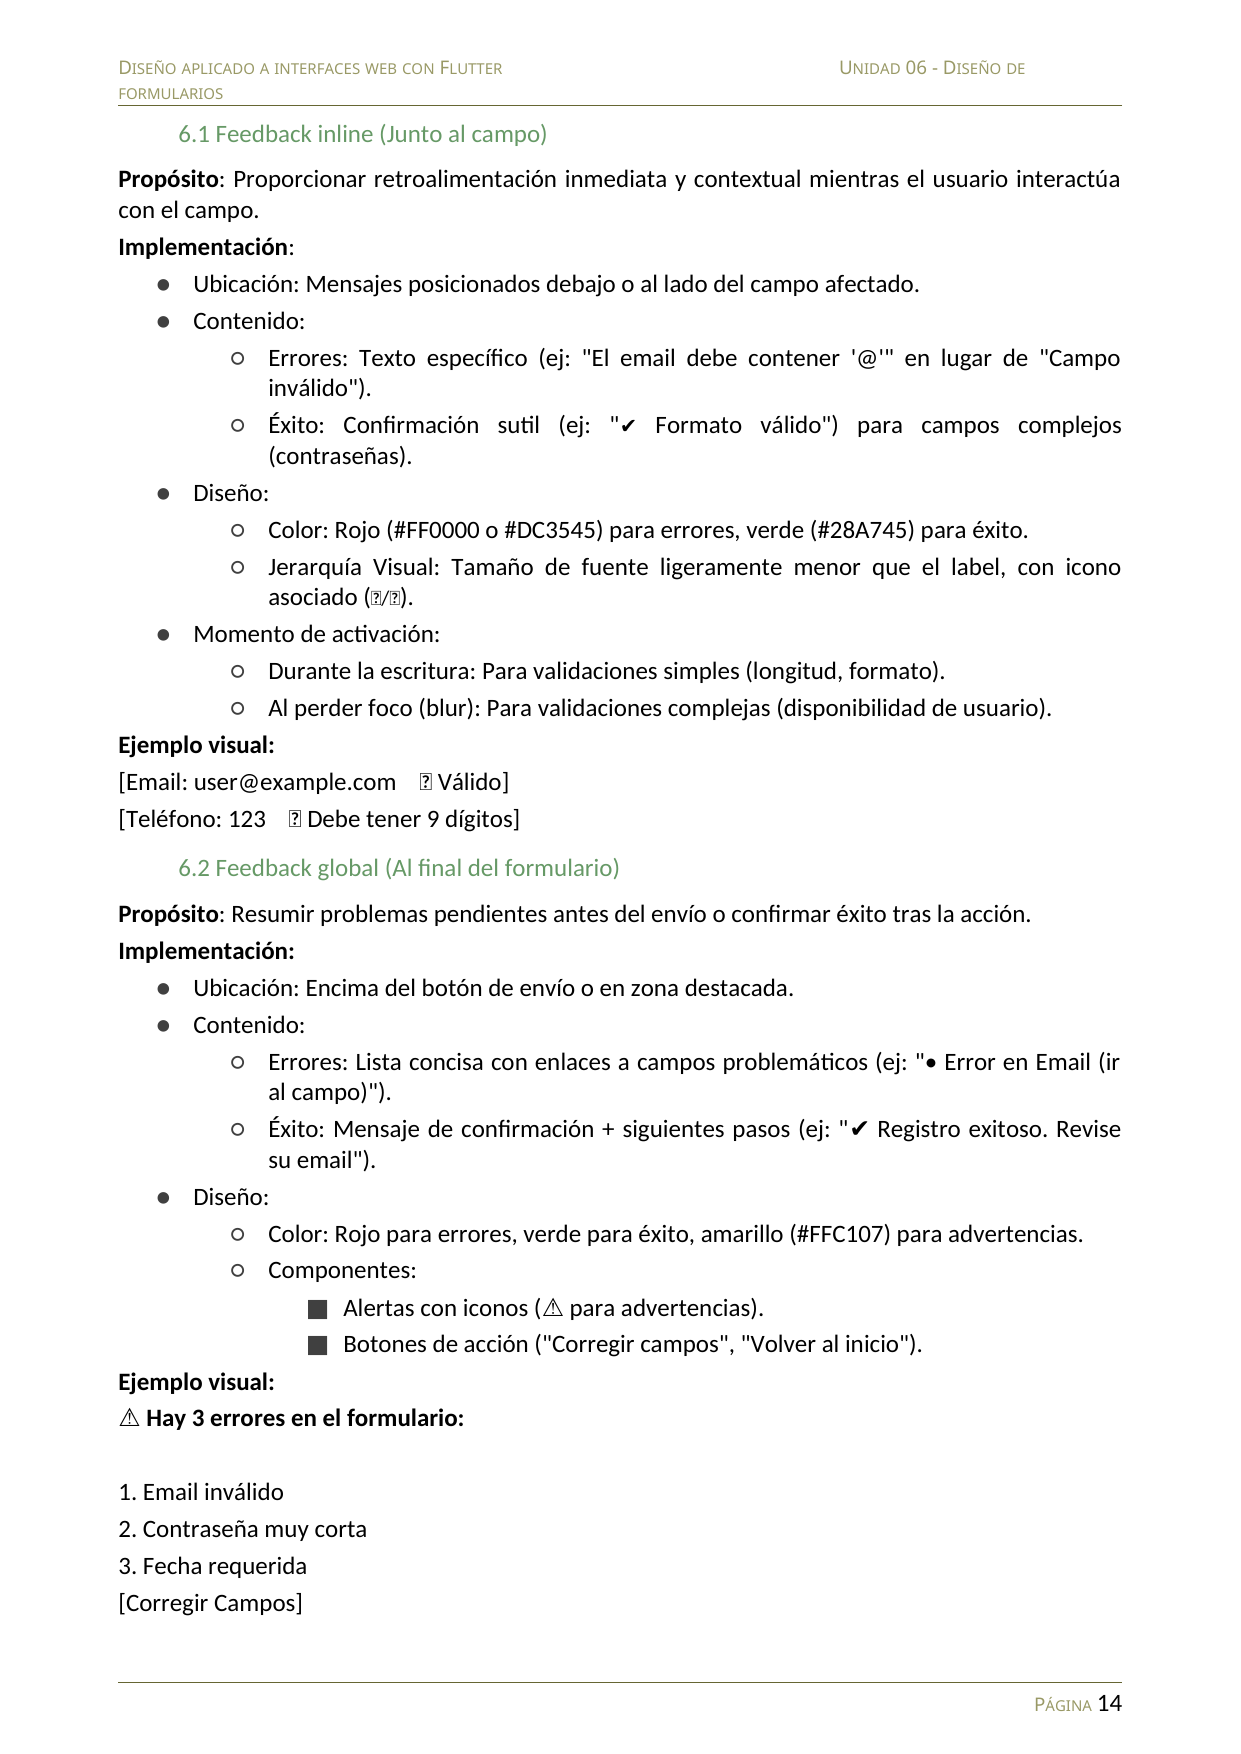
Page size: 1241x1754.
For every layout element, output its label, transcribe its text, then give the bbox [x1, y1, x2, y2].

subtitle 6.1 Feedback inline (Junto al campo) [178, 118, 1122, 148]
text 3. Fecha requerida [118, 1551, 1122, 1581]
text Propósito: Proporcionar retroalimentación inmediata y contextual mientras el usuario interactúa con el campo. [118, 163, 1122, 224]
text ⚠️ Hay 3 errores en el formulario: [118, 1403, 1122, 1433]
text [Email: user@example.com ✅ Válido] [118, 766, 1122, 797]
list Color: Rojo (#FF0000 o #DC3545) para errores, verde (#28A745) para éxito. [231, 514, 1122, 544]
list Diseño: [156, 477, 1122, 507]
list Color: Rojo para errores, verde para éxito, amarillo (#FFC107) para advertencias. [231, 1218, 1122, 1248]
text Ejemplo visual: [118, 729, 1122, 760]
list Contenido: [156, 1009, 1122, 1039]
list Contenido: [156, 305, 1122, 335]
text Implementación: [118, 231, 1122, 261]
list Errores: Lista concisa con enlaces a campos problemáticos (ej: "• Error en Email (ir al campo)"). [231, 1046, 1122, 1107]
list Errores: Texto específico (ej: "El email debe contener '@'" en lugar de "Campo inválido"). [231, 342, 1122, 403]
text 2. Contraseña muy corta [118, 1513, 1122, 1544]
list Componentes: [231, 1255, 1122, 1285]
text 1. Email inválido [118, 1477, 1122, 1507]
list Éxito: Mensaje de confirmación + siguientes pasos (ej: "✔ Registro exitoso. Revise su email"). [231, 1113, 1122, 1174]
text [Corregir Campos] [118, 1587, 1122, 1618]
text Ejemplo visual: [118, 1366, 1122, 1396]
list Éxito: Confirmación sutil (ej: "✔ Formato válido") para campos complejos (contraseñas). [231, 409, 1122, 470]
list Ubicación: Mensajes posicionados debajo o al lado del campo afectado. [156, 268, 1122, 298]
text [Teléfono: 123 ❌ Debe tener 9 dígitos] [118, 803, 1122, 834]
subtitle 6.2 Feedback global (Al final del formulario) [178, 852, 1122, 883]
text Implementación: [118, 935, 1122, 965]
list Ubicación: Encima del botón de envío o en zona destacada. [156, 972, 1122, 1002]
text Propósito: Resumir problemas pendientes antes del envío o confirmar éxito tras la acción. [118, 898, 1122, 928]
list Al perder foco (blur): Para validaciones complejas (disponibilidad de usuario). [231, 692, 1122, 723]
list Durante la escritura: Para validaciones simples (longitud, formato). [231, 655, 1122, 686]
list Alertas con iconos (⚠️ para advertencias). [306, 1292, 1122, 1322]
list Botones de acción ("Corregir campos", "Volver al inicio"). [306, 1329, 1122, 1359]
list Momento de activación: [156, 618, 1122, 649]
list Jerarquía Visual: Tamaño de fuente ligeramente menor que el label, con icono asociado (❌/✅). [231, 551, 1122, 612]
list Diseño: [156, 1181, 1122, 1211]
